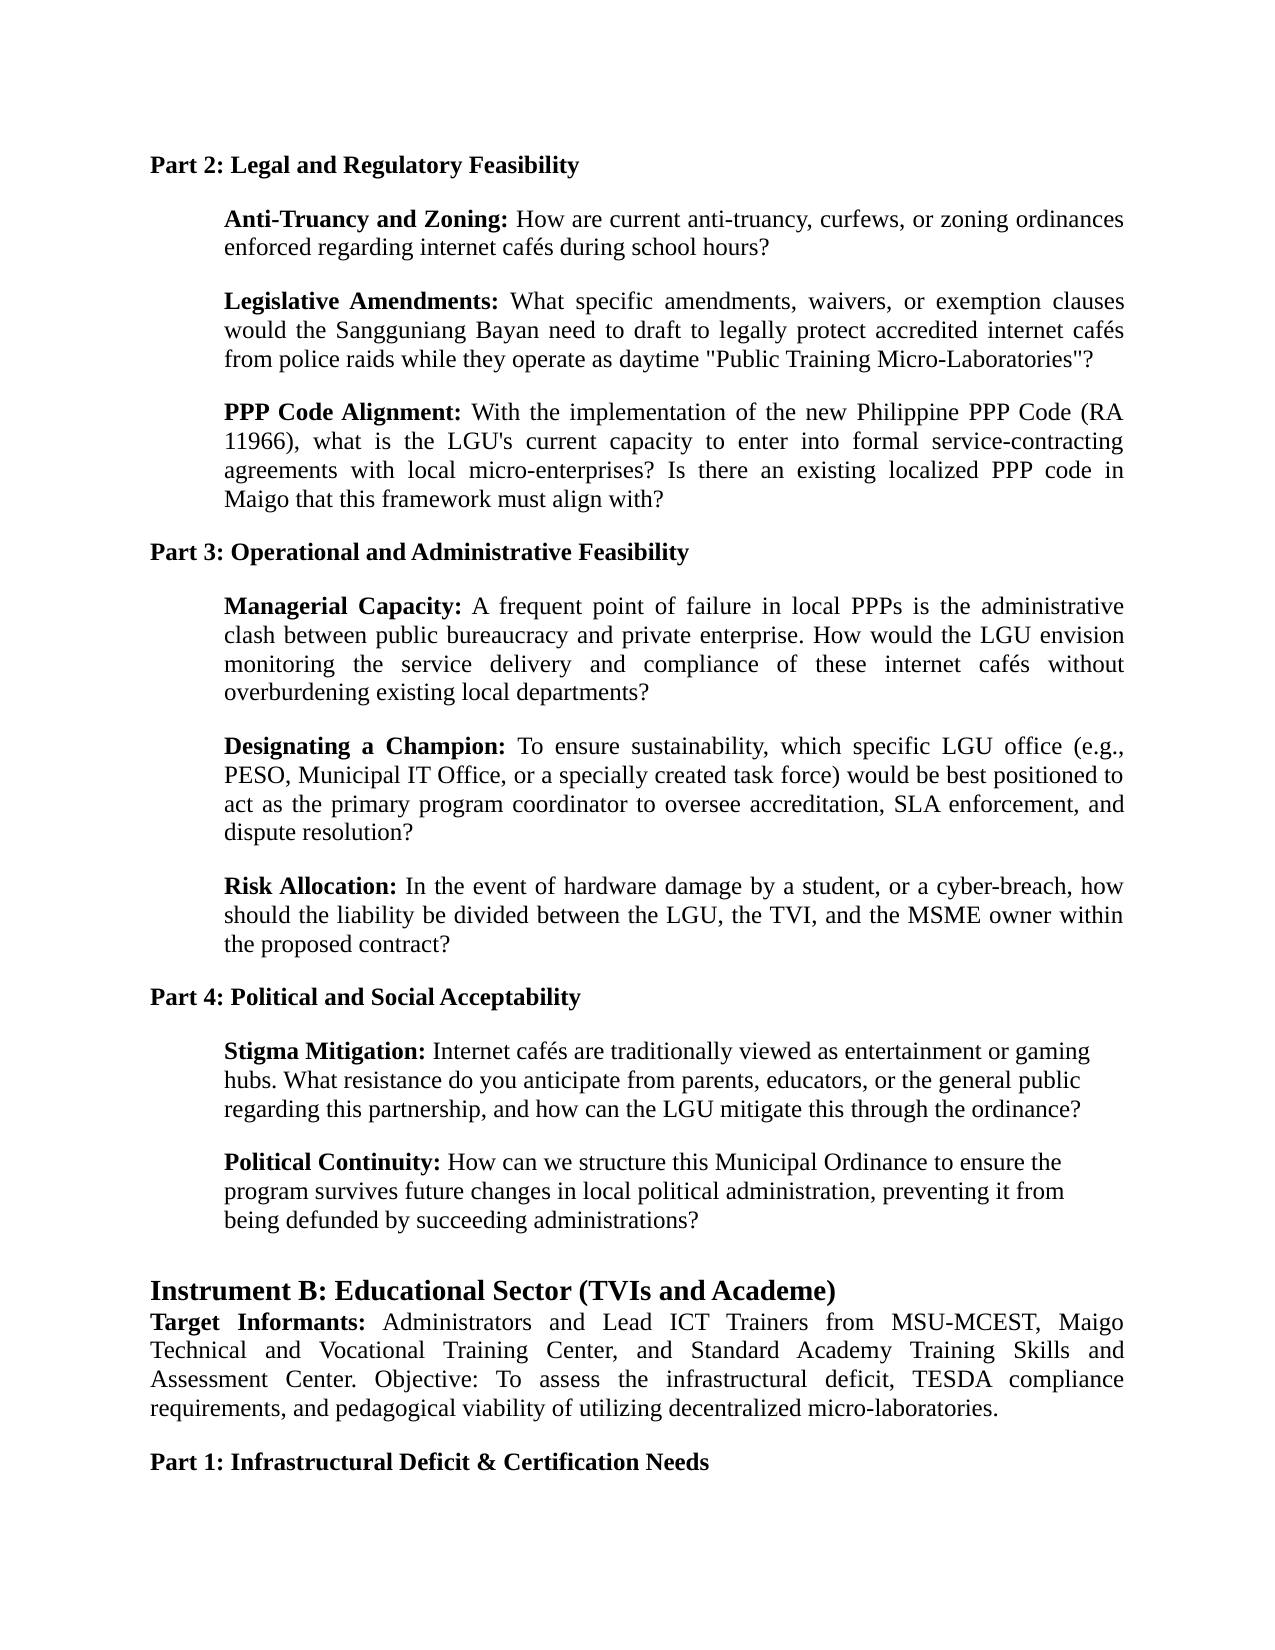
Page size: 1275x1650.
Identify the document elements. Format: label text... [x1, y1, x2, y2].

text Part 4: Political and Social Acceptability [150, 982, 1125, 1011]
text Managerial Capacity: A frequent point of failure in local PPPs is the administrative clash between public bureaucracy and private enterprise. How would the LGU envision monitoring the service delivery and compliance of these internet cafés without overburdening existing local departments? [224, 591, 1125, 706]
text Part 1: Infrastructural Deficit & Certification Needs [150, 1447, 1125, 1476]
text PPP Code Alignment: With the implementation of the new Philippine PPP Code (RA 11966), what is the LGU's current capacity to enter into formal service-contracting agreements with local micro-enterprises? Is there an existing localized PPP code in Maigo that this framework must align with? [224, 397, 1125, 512]
text Part 3: Operational and Administrative Feasibility [150, 537, 1125, 566]
text Political Continuity: How can we structure this Municipal Ordinance to ensure the program survives future changes in local political administration, preventing it from being defunded by succeeding administrations? [224, 1147, 1125, 1234]
text Risk Allocation: In the event of hardware damage by a student, or a cyber-breach, how should the liability be divided between the LGU, the TVI, and the MSME owner within the proposed contract? [224, 871, 1125, 957]
text Part 2: Legal and Regulatory Feasibility [150, 150, 1125, 179]
text Target Informants: Administrators and Lead ICT Trainers from MSU-MCEST, Maigo Technical and Vocational Training Center, and Standard Academy Training Skills and Assessment Center. Objective: To assess the infrastructural deficit, TESDA compliance requirements, and pedagogical viability of utilizing decentralized micro-laboratories. [150, 1307, 1125, 1422]
text Legislative Amendments: What specific amendments, waivers, or exemption clauses would the Sangguniang Bayan need to draft to legally protect accredited internet cafés from police raids while they operate as daytime "Public Training Micro-Laboratories"? [224, 286, 1125, 372]
text Stigma Mitigation: Internet cafés are traditionally viewed as entertainment or gaming hubs. What resistance do you anticipate from parents, educators, or the general public regarding this partnership, and how can the LGU mitigate this through the ordinance? [224, 1036, 1125, 1122]
text Anti-Truancy and Zoning: How are current anti-truancy, curfews, or zoning ordinances enforced regarding internet cafés during school hours? [224, 204, 1125, 261]
text Designating a Champion: To ensure sustainability, which specific LGU office (e.g., PESO, Municipal IT Office, or a specially created task force) would be best positioned to act as the primary program coordinator to oversee accreditation, SLA enforcement, and dispute resolution? [224, 731, 1125, 846]
subtitle Instrument B: Educational Sector (TVIs and Academe) [150, 1273, 1125, 1307]
